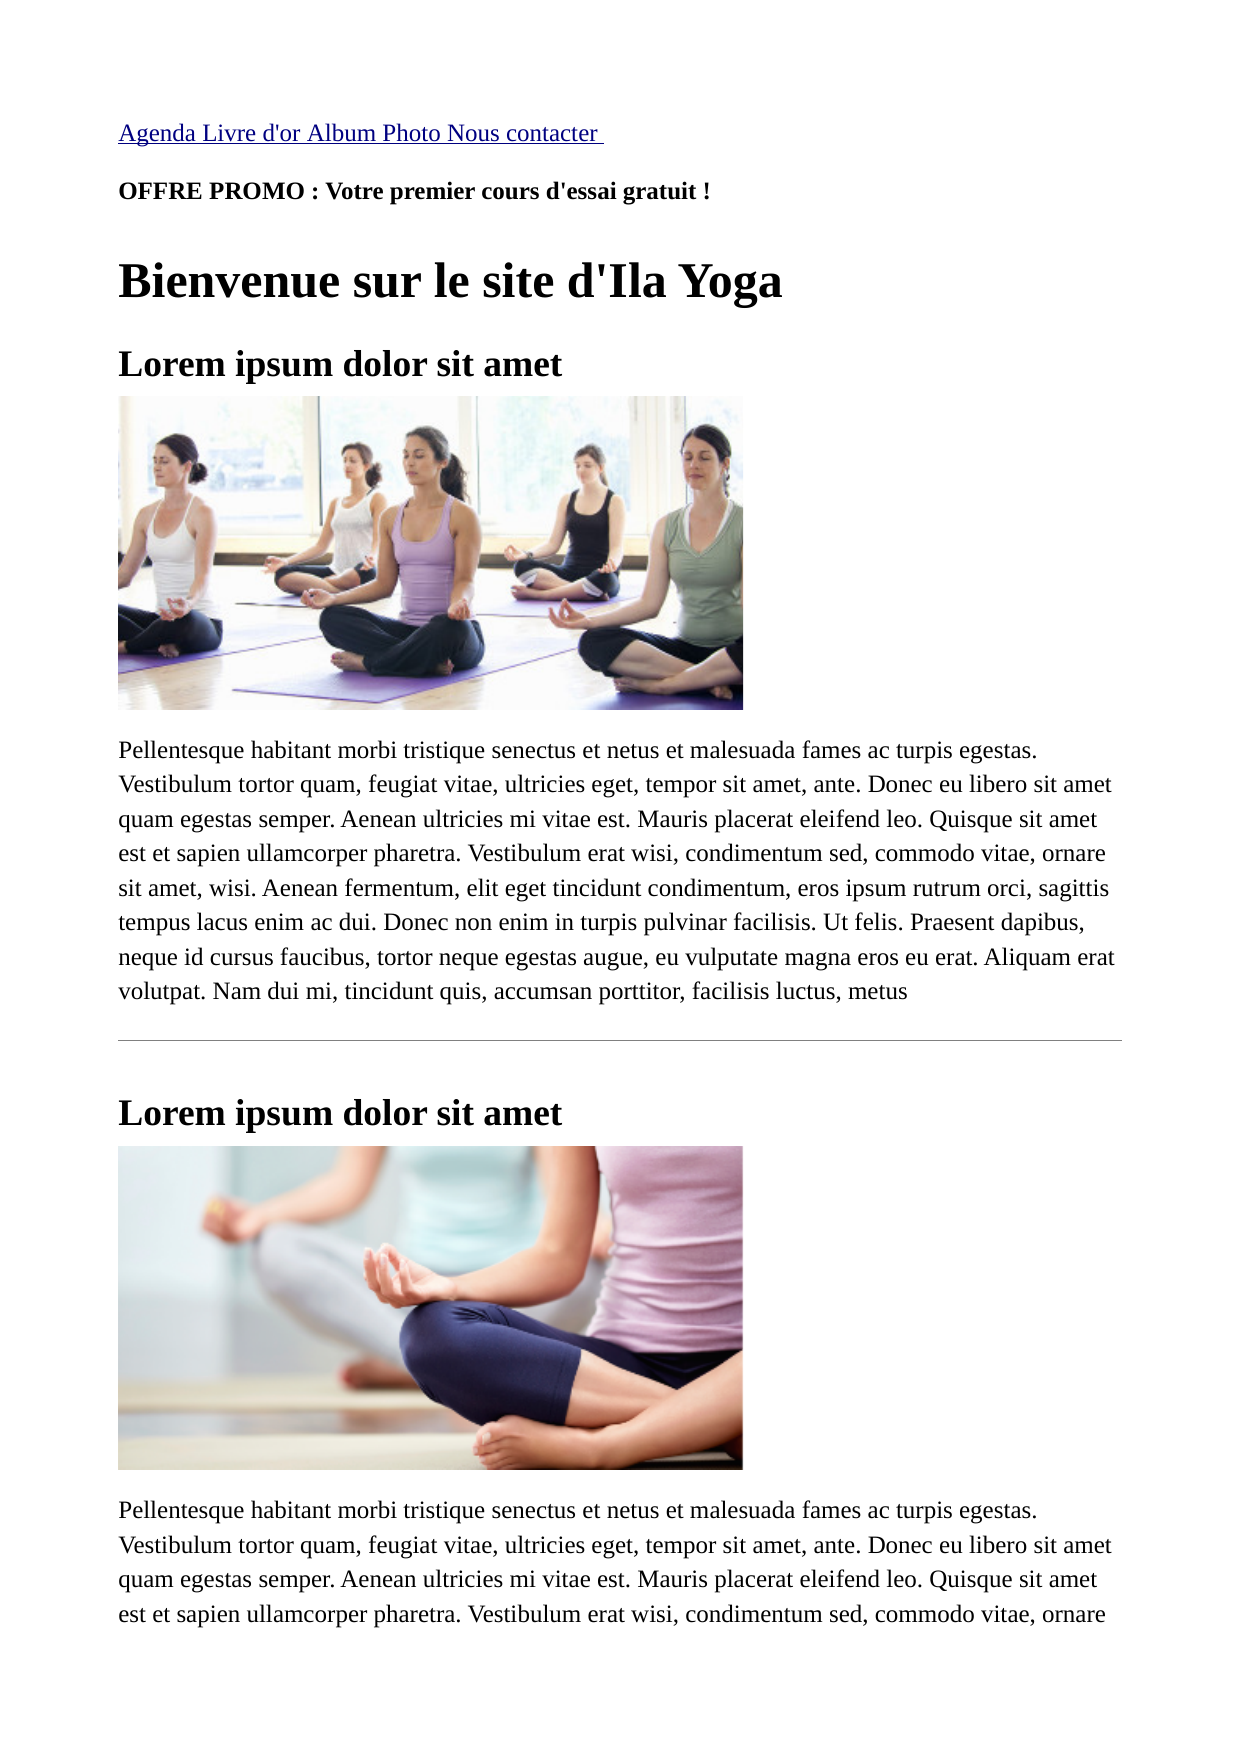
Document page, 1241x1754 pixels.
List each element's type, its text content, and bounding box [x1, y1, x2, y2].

text Pellentesque habitant morbi tristique senectus et netus et malesuada fames ac turpis egestas. Vestibulum tortor quam, feugiat vitae, ultricies eget, tempor sit amet, ante. Donec eu libero sit amet quam egestas semper. Aenean ultricies mi vitae est. Mauris placerat eleifend leo. Quisque sit amet est et sapien ullamcorper pharetra. Vestibulum erat wisi, condimentum sed, commodo vitae, ornare sit amet, wisi. Aenean fermentum, elit eget tincidunt condimentum, eros ipsum rutrum orci, sagittis tempus lacus enim ac dui. Donec non enim in turpis pulvinar facilisis. Ut felis. Praesent dapibus, neque id cursus faucibus, tortor neque egestas augue, eu vulputate magna eros eu erat. Aliquam erat volutpat. Nam dui mi, tincidunt quis, accumsan porttitor, facilisis luctus, metus [118, 735, 1122, 1005]
text Agenda Livre d'or Album Photo Nous contacter [118, 118, 1122, 147]
picture [118, 1146, 744, 1470]
subtitle Lorem ipsum dolor sit amet [118, 341, 1122, 384]
text OFFRE PROMO : Votre premier cours d'essai gratuit ! [118, 176, 1122, 205]
text Pellentesque habitant morbi tristique senectus et netus et malesuada fames ac turpis egestas. Vestibulum tortor quam, feugiat vitae, ultricies eget, tempor sit amet, ante. Donec eu libero sit amet quam egestas semper. Aenean ultricies mi vitae est. Mauris placerat eleifend leo. Quisque sit amet est et sapien ullamcorper pharetra. Vestibulum erat wisi, condimentum sed, commodo vitae, ornare [118, 1495, 1122, 1627]
subtitle Bienvenue sur le site d'Ila Yoga [118, 250, 1122, 308]
subtitle Lorem ipsum dolor sit amet [118, 1091, 1122, 1134]
picture [118, 396, 744, 710]
